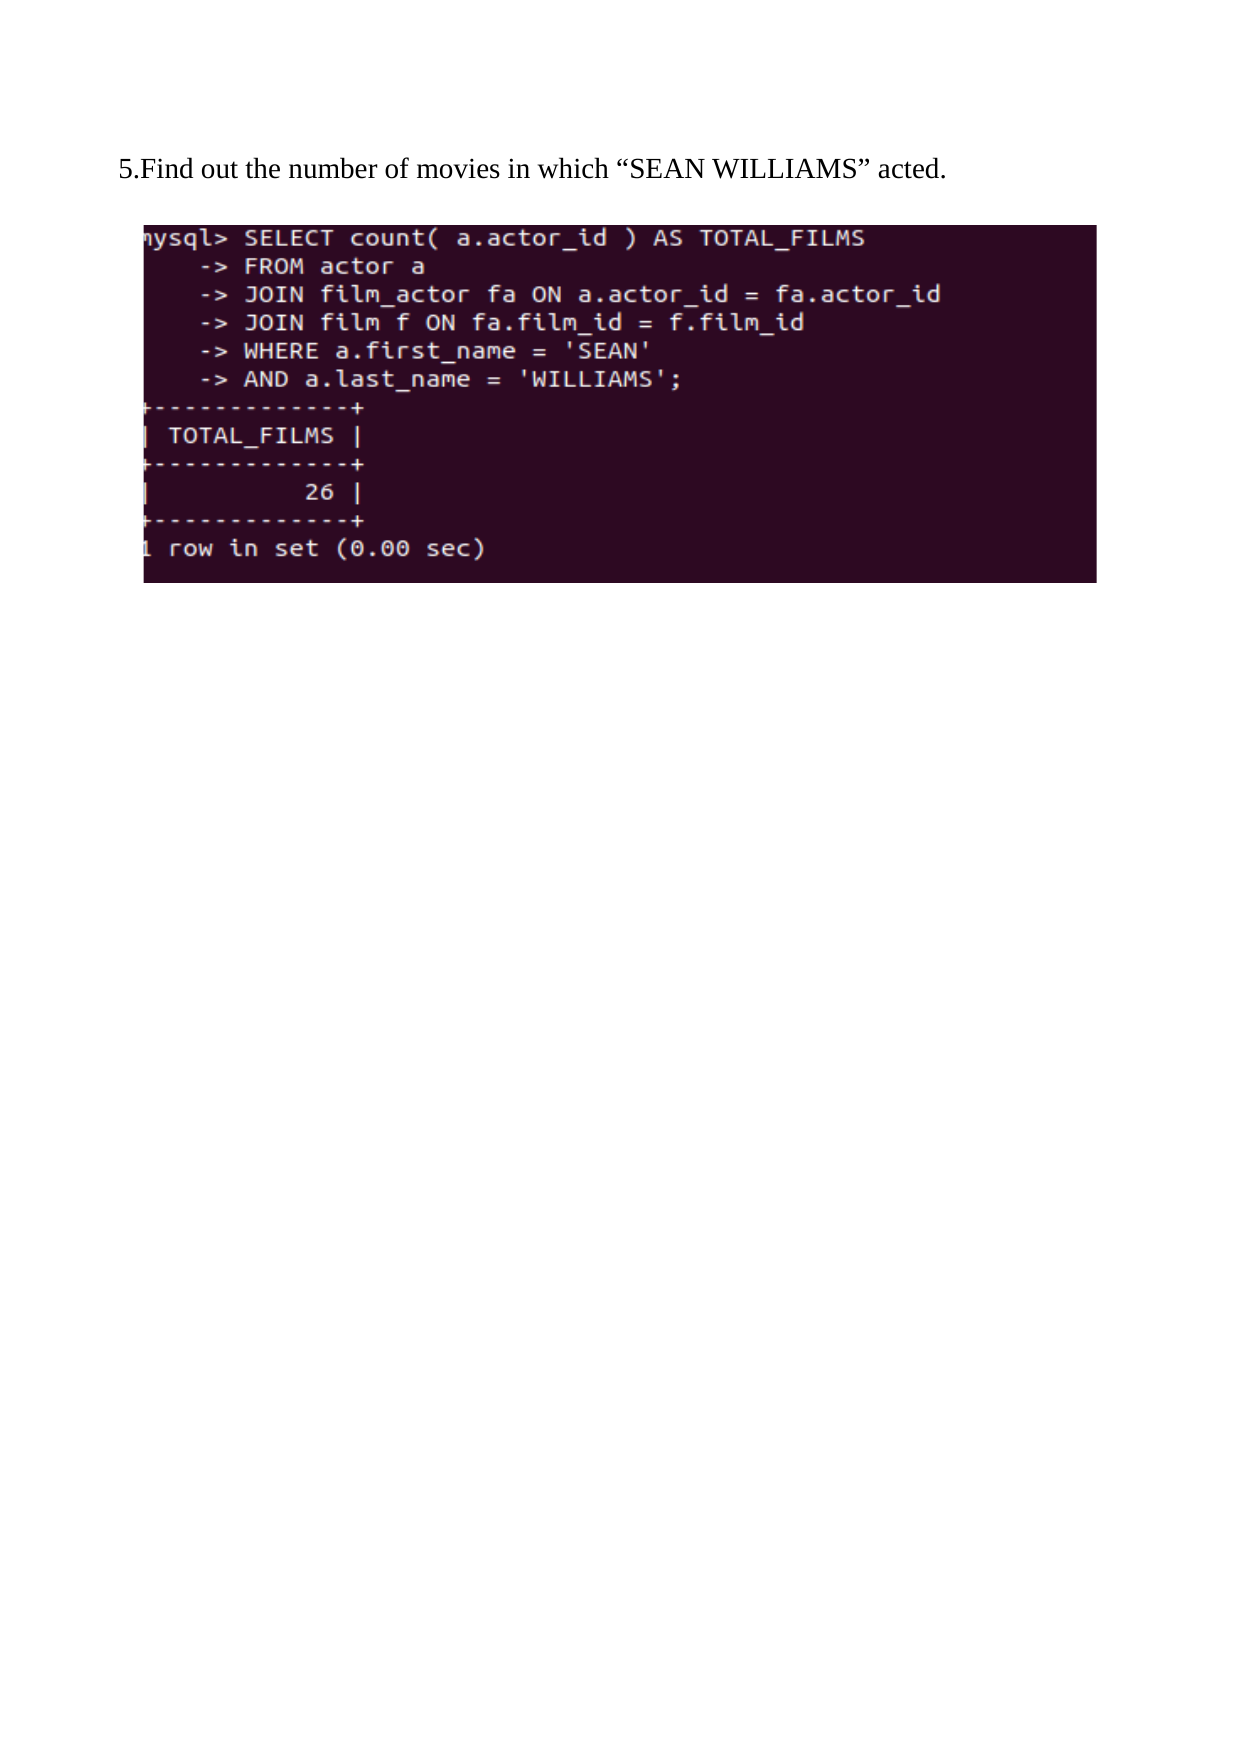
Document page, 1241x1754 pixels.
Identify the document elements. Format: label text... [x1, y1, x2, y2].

picture [143, 225, 1097, 583]
text 5.Find out the number of movies in which “SEAN WILLIAMS” acted. [118, 152, 1122, 185]
